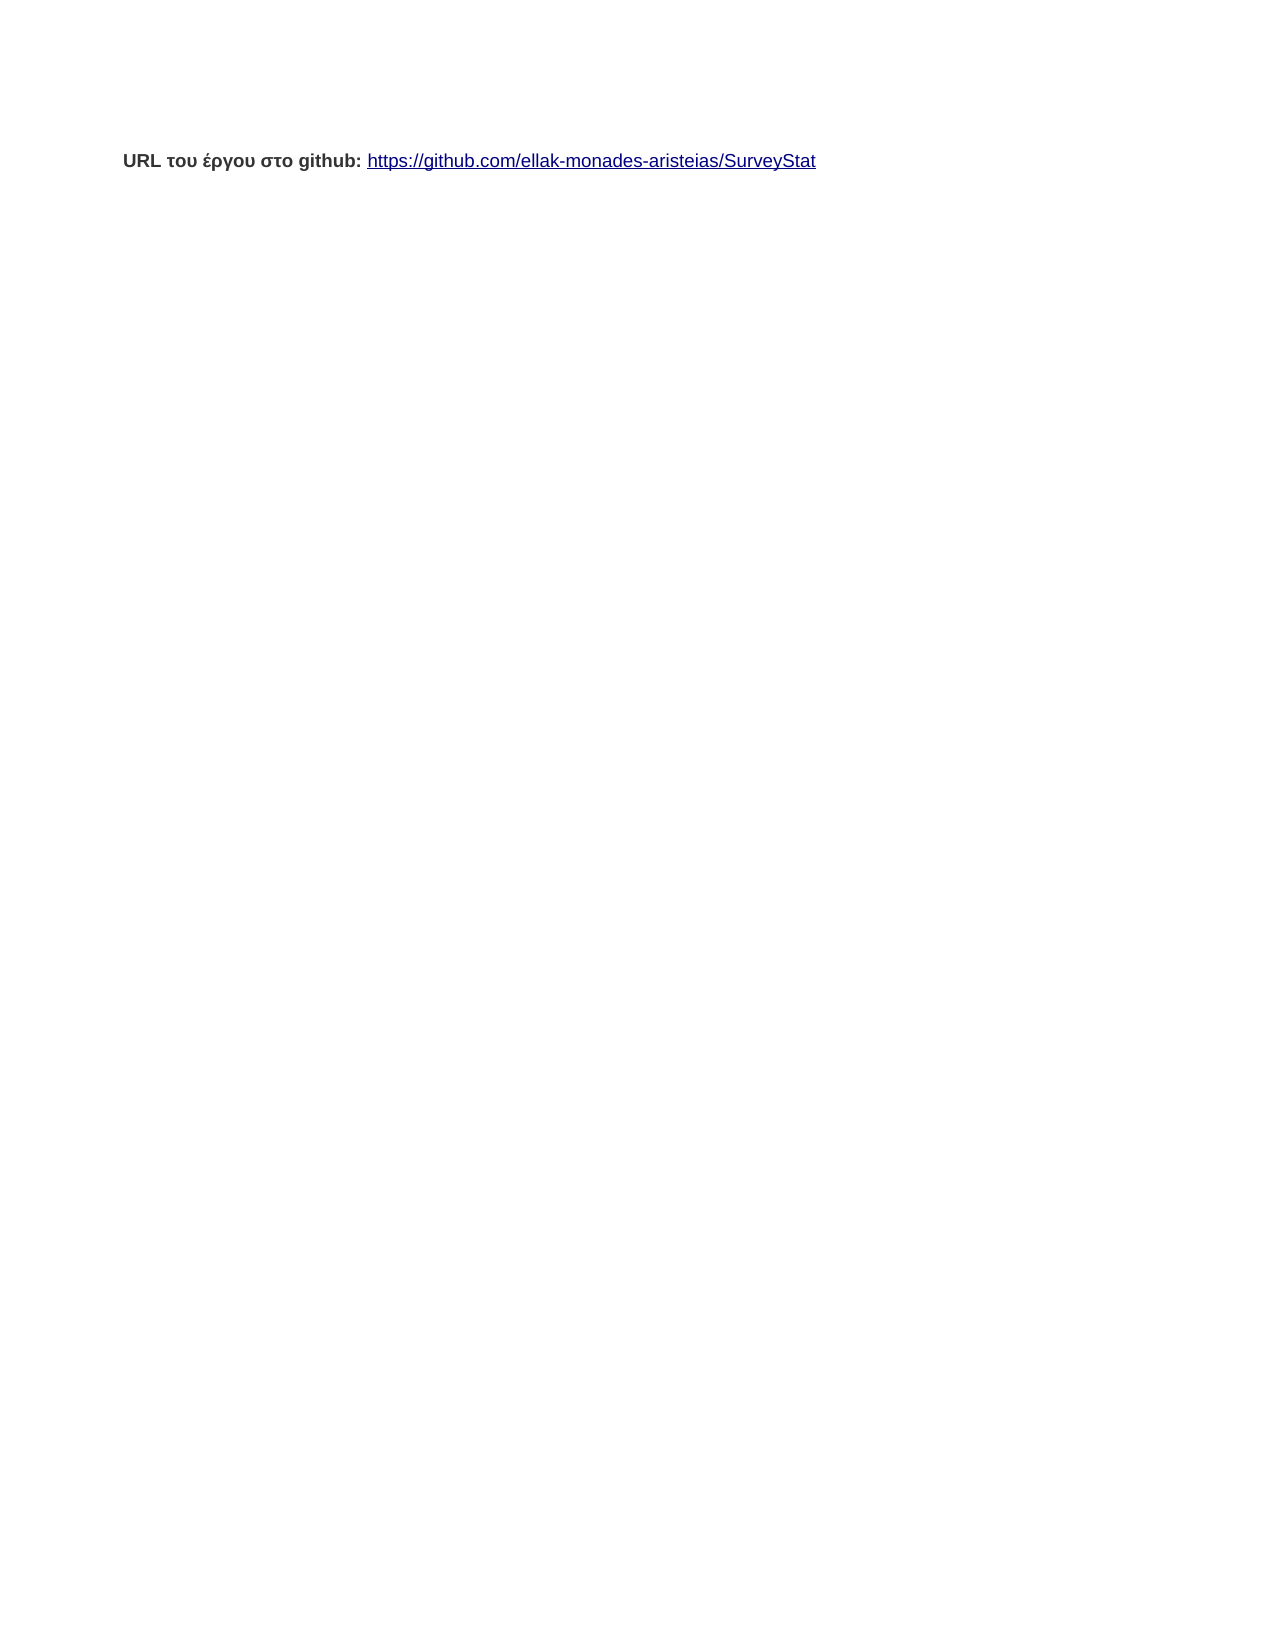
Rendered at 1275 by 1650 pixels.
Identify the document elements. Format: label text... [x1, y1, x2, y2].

subtitle URL του έργου στο github: https://github.com/ellak-monades-aristeias/SurveyStat [123, 150, 1125, 171]
